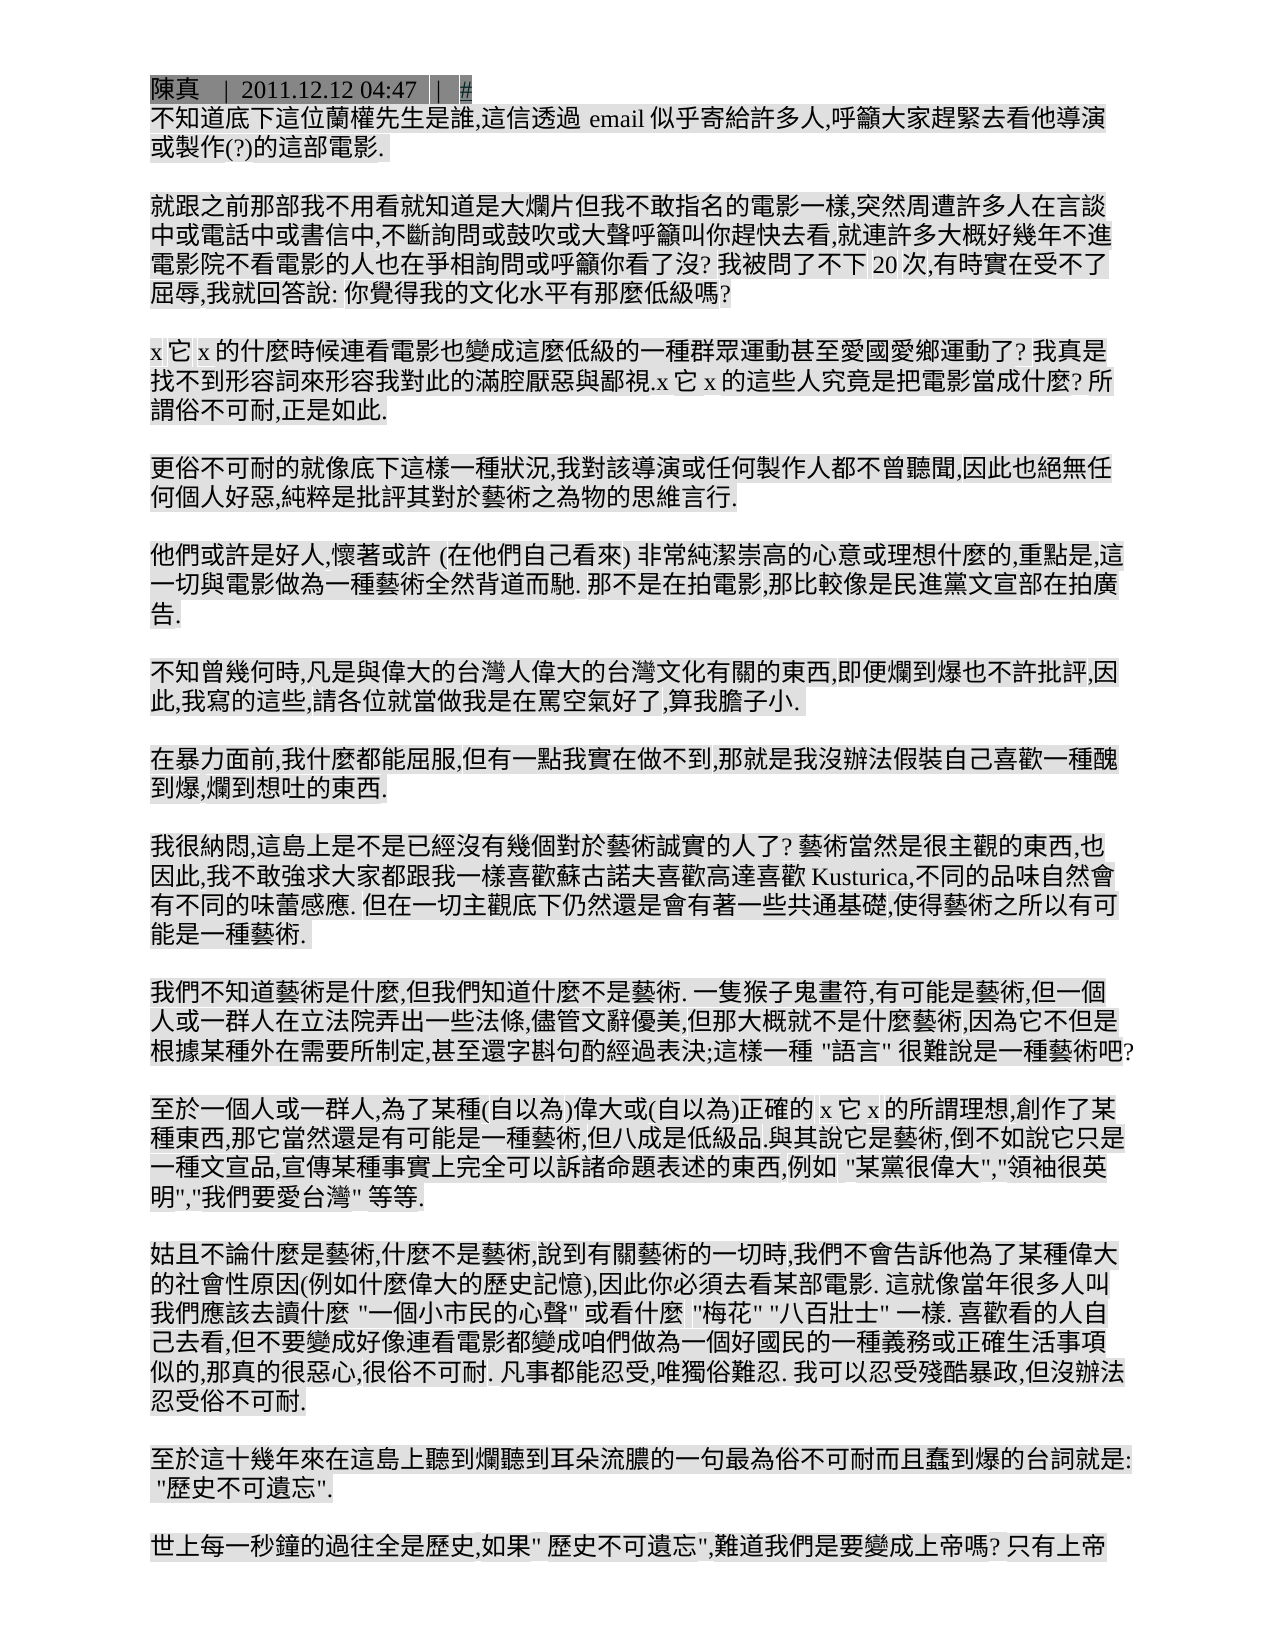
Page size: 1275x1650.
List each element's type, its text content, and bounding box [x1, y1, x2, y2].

text 陳真 | 2011.12.12 04:47 | # [150, 75, 1125, 104]
text 不知道底下這位蘭權先生是誰,這信透過 email似乎寄給許多人,呼籲大家趕緊去看他導演或製作(?)的這部電影. 就跟之前那部我不用看就知道是大爛片但我不敢指名的電影一樣,突然周遭許多人在言談中或電話中或書信中,不斷詢問或鼓吹或大聲呼籲叫你趕快去看,就連許多大概好幾年不進電影院不看電影的人也在爭相詢問或呼籲你看了沒? 我被問了不下20次,有時實在受不了屈辱,我就回答說: 你覺得我的文化水平有那麼低級嗎? x它x的什麼時候連看電影也變成這麼低級的一種群眾運動甚至愛國愛鄉運動了? 我真是找不到形容詞來形容我對此的滿腔厭惡與鄙視.x它x的這些人究竟是把電影當成什麼? 所謂俗不可耐,正是如此. 更俗不可耐的就像底下這樣一種狀況,我對該導演或任何製作人都不曾聽聞,因此也絕無任何個人好惡,純粹是批評其對於藝術之為物的思維言行. 他們或許是好人,懷著或許 (在他們自己看來) 非常純潔崇高的心意或理想什麼的,重點是,這一切與電影做為一種藝術全然背道而馳. 那不是在拍電影,那比較像是民進黨文宣部在拍廣告. 不知曾幾何時,凡是與偉大的台灣人偉大的台灣文化有關的東西,即便爛到爆也不許批評,因此,我寫的這些,請各位就當做我是在罵空氣好了,算我膽子小. 在暴力面前,我什麼都能屈服,但有一點我實在做不到,那就是我沒辦法假裝自己喜歡一種醜到爆,爛到想吐的東西. 我很納悶,這島上是不是已經沒有幾個對於藝術誠實的人了? 藝術當然是很主觀的東西,也因此,我不敢強求大家都跟我一樣喜歡蘇古諾夫喜歡高達喜歡Kusturica,不同的品味自然會有不同的味蕾感應. 但在一切主觀底下仍然還是會有著一些共通基礎,使得藝術之所以有可能是一種藝術. 我們不知道藝術是什麼,但我們知道什麼不是藝術. 一隻猴子鬼畫符,有可能是藝術,但一個人或一群人在立法院弄出一些法條,儘管文辭優美,但那大概就不是什麼藝術,因為它不但是根據某種外在需要所制定,甚至還字斟句酌經過表決;這樣一種 "語言" 很難說是一種藝術吧? 至於一個人或一群人,為了某種(自以為)偉大或(自以為)正確的x它x的所謂理想,創作了某種東西,那它當然還是有可能是一種藝術,但八成是低級品.與其說它是藝術,倒不如說它只是一種文宣品,宣傳某種事實上完全可以訴諸命題表述的東西,例如 "某黨很偉大","領袖很英明","我們要愛台灣" 等等. 姑且不論什麼是藝術,什麼不是藝術,說到有關藝術的一切時,我們不會告訴他為了某種偉大的社會性原因(例如什麼偉大的歷史記憶),因此你必須去看某部電影. 這就像當年很多人叫我們應該去讀什麼 "一個小市民的心聲" 或看什麼 "梅花" "八百壯士" 一樣. 喜歡看的人自己去看,但不要變成好像連看電影都變成咱們做為一個好國民的一種義務或正確生活事項似的,那真的很惡心,很俗不可耐. 凡事都能忍受,唯獨俗難忍. 我可以忍受殘酷暴政,但沒辦法忍受俗不可耐. 至於這十幾年來在這島上聽到爛聽到耳朵流膿的一句最為俗不可耐而且蠢到爆的台詞就是: "歷史不可遺忘". 世上每一秒鐘的過往全是歷史,如果" 歷史不可遺忘",難道我們是要變成上帝嗎? 只有上帝才能記住曾經發生過的一切. 歷史不可遺忘? 這種惡劣的蠢話絕對都是出於主流之口. 唯有主流到不能再主流的一種聲音,才會如此愚昧且極富侵略性地要大家不可遺忘歷史,意思是大家不可遺忘 "我要你記住" 的那樣一種以及那樣一些 "歷史",其實更正確地說就是: 我要你記住我要你記住的廣告台詞. 歷史不可遺忘? x它x的我們怎麼敢遺忘? 忘了會影響前徒影響許多好康的機會不是嗎? 我們怎麼敢忘? 而且,主流聲音如雷之貫耳,想要一秒鐘的清靜都不可得, 我們哪忘得了? 歷史不可遺忘? 一個知道歷史是什麼東西的人絕不會講出這種不但惡劣粗暴的蠢話. 歷史不可遺忘? 重點是你到底要我記住什麼? 根本沒有一個必然存在而能夠被清楚記憶的東西不是嗎? 歷史不可遺忘? x它x的那就好像我在講堂上指著黑板說,"同學們,為了偉大的這個那個,黑板千萬不可遺忘." 你聽了一定莫名其妙. 要是大家聽了卻覺得好感動,你身處眾人之中,一定會很痛苦. 因為幹它媽的叫我不要遺忘黑板,重點是不要遺忘黑板的 "什麼"? 重點是你所要我記住不可遺忘的這個 "什麼",難道是黑板的必然內在屬性? 難道這個 "什麼" 不就是你身為主流到不能再主流的聲音所欲強加於眾人心靈的一種人為粗暴產物? 簡單說就是一種政治意識形態. 歷史就跟一幅圖一樣,你要我不可忘,但我不可忘 "什麼" 呢? 當你在進行一種賞圖活動時,若有人要你不可忘,或是呼籲你趕緊來賞某個圖以便不會忘記 "什麼",你是不是會聽了覺得俗不可耐而痛不欲生? 這完全不是人類賞圖活動的一種基本性質. 這簡直是在侮辱我們的智商. 這也是為什麼在台灣接受教育是如此令人痛不欲生的原因.(當然,我知道大部份人或許受教育得很開心,甚至還以為自己學到很多呢!) 套句沈從文 "歷史長河" 的類比,他老是說望向河水就彷彿能理解歷史. 歷史就像一條河,面對河水濤濤,你要記住什麼? 根本沒有任何你 "需要記住" 的東西. 當你望向漫漫的過往時空,比宇宙繁星還要多的無限悲歡,你要記住什麼,純粹是你自己的事,沒有任何你彷彿義務般 "需要記住不能忘" 的東西,更不該有那種如雷貫耳整天提醒我們不能忘的這個那個. 一下子黃花崗七十二烈士,一下又是什麼美麗島八君子,偉大的這個那個,實在是受夠了. 為什麼總是會有這樣一些自我滿意度非常高,高到連我們該記住什麼都想要來給予指導的人. 生生滅滅的人事悲歡,哪怕只是一秒鐘都有著無限的故事,我要記住什麼,純粹是我家的事. 如果有人真的認為我們大家都該記住一些什麼然後才對得起偉大的什麼跟什麼,那只是顯示他真的是很主流,主流到連 "語言" 的基本文法都想改造了. 隨著年歲漸增,連欠誰多少錢我都快忘光了,但有一些東西我不想忘. 如果哪天我需要進行一種腦部手術來救命,我恐怕會拒絕,除非醫生能保證當我不幸醒來時還能記住這樣那樣一些人的名字和臉孔,還能記住這樣那樣一些各位根本不需要知道(更不用說記住)的故事. 尼采說,"所有哲學都是自傳." 依我看,所有歷史也都是 "我的歷史",用我的眼睛所看到的漫漫時空. 記得有一次,走在一個靠著地中海濱的西班牙古城裏的千年競技場,這過往一千年的悲歡我似乎沒有參與,但事實上 "我" 還是身在其中,因為唯有當我身處歷史長河之中時,我才能對它產生理解,而這份理解就像你對於某個人的愛恨一般,純粹也只是你家的事,你的歷史,你的故事,旁人並沒有義務要記住. 我或許需要記住七七四十九,八六四十八,我或許需要記住體溫正常攝氏三十七度,但我並不需要去記住任何主觀真理. 齊克果說,"世上沒有真理,除非當它被我認知." 藝術或人文終究不是像九九乘法那樣有著一些需要記住的東西. 如果你不懂得這樣一些道理,就如維根斯坦所說,"那你將很難學習某些科目,例如歷史". 陳真 ======== 【無米樂】 蘭權的一封信 （2011.12.10.人權日） 剛剛送莊子到高鐵站，又有好些天不能看見他，這樣的日子已經好幾個月了…前天在前往高雄大遠百威秀戲院的途中，車子停在某一個紅燈路口，我凝視莊子他那過於疲憊偷偷沉入夢鄉的睡臉…那雙頰凹陷的臉…心痛從胸口猛烈撞擊眼框，泛紅的雙眼模糊了那一排排在風中孤立的林木。我只好一再勸他，放了台北映後QA場吧，你的身體已經不堪負荷了。他笑笑說：「即便只有10個觀眾，10分鐘的座談，我都會盡力，因為這10個觀眾可能會再拉另一群10個觀眾進戲院，這樣就可以多一點人透過【牽阮的手】暸解台灣歷史…知道這塊土地的故事。」 【牽阮的手】全台600萬的票房，對紀錄片而言，或許已經是一種安慰，但相對於2千多萬的台灣人口，可能只有千分之一多一點的人看過這部影片。台灣民主運動、社會運動悲壯的歷史，仍無法從上一代的手中，流傳到下一代的心中…我跟莊子五年的付出與努力，仍無法敲開大多數台灣人的心房…田醫師夫婦與民主先烈60年來的犧牲，仍被大多數的人摒棄在「無須認知」的歷史洪流中…。 決定將【牽阮的手】推上院線以來，我一直將自己放在邊緣的位置，我告誡自己，無論莊子多麼忙碌與沮喪，我都不能過於投入宣傳而越過自己健康的底線，我真的需要休息…日子一天天過去，內心堆壘一層又一層深深厚厚的心疼與愧疚，我能幫什麼忙呢？寫一封信…一封訴說過去5年製作【牽阮的手】的痛苦與掙扎、訴說這一年來生病的無助與恐慌的信，然後博取觀眾的同情…刺激大家上院線嗎？不…我沒有辦法…這幾天我嘗試攪動心中記憶的河流，點點滴滴痛苦的波紋不斷撞擊那個內在自閉的小孩，那個伴隨我哭伴隨我笑、只願意向莊子說話的自閉小孩，一直對我搖頭，她溫柔的雙眸日夜深深地望著我…無聲的言語安撫了不安的漩渦… 此刻，我很想緊緊擁抱莊子，在他的耳邊輕輕地喝采：「頭ㄟ，你已經很盡力了。」是的，我們都已經很盡力了…我跟莊子、以及一群守護台灣土地的民主前輩們，都很盡力了。於是…我們只能希冀所有被感動的朋友們，能夠握緊上一代理想的棒子，傳承給更多與我們共生共存於這塊土地的年輕人，思索【牽阮的手】能帶給我們什麼樣的反省與感動？ 蘭權 2011.12.10.凌晨 [150, 104, 1125, 1562]
